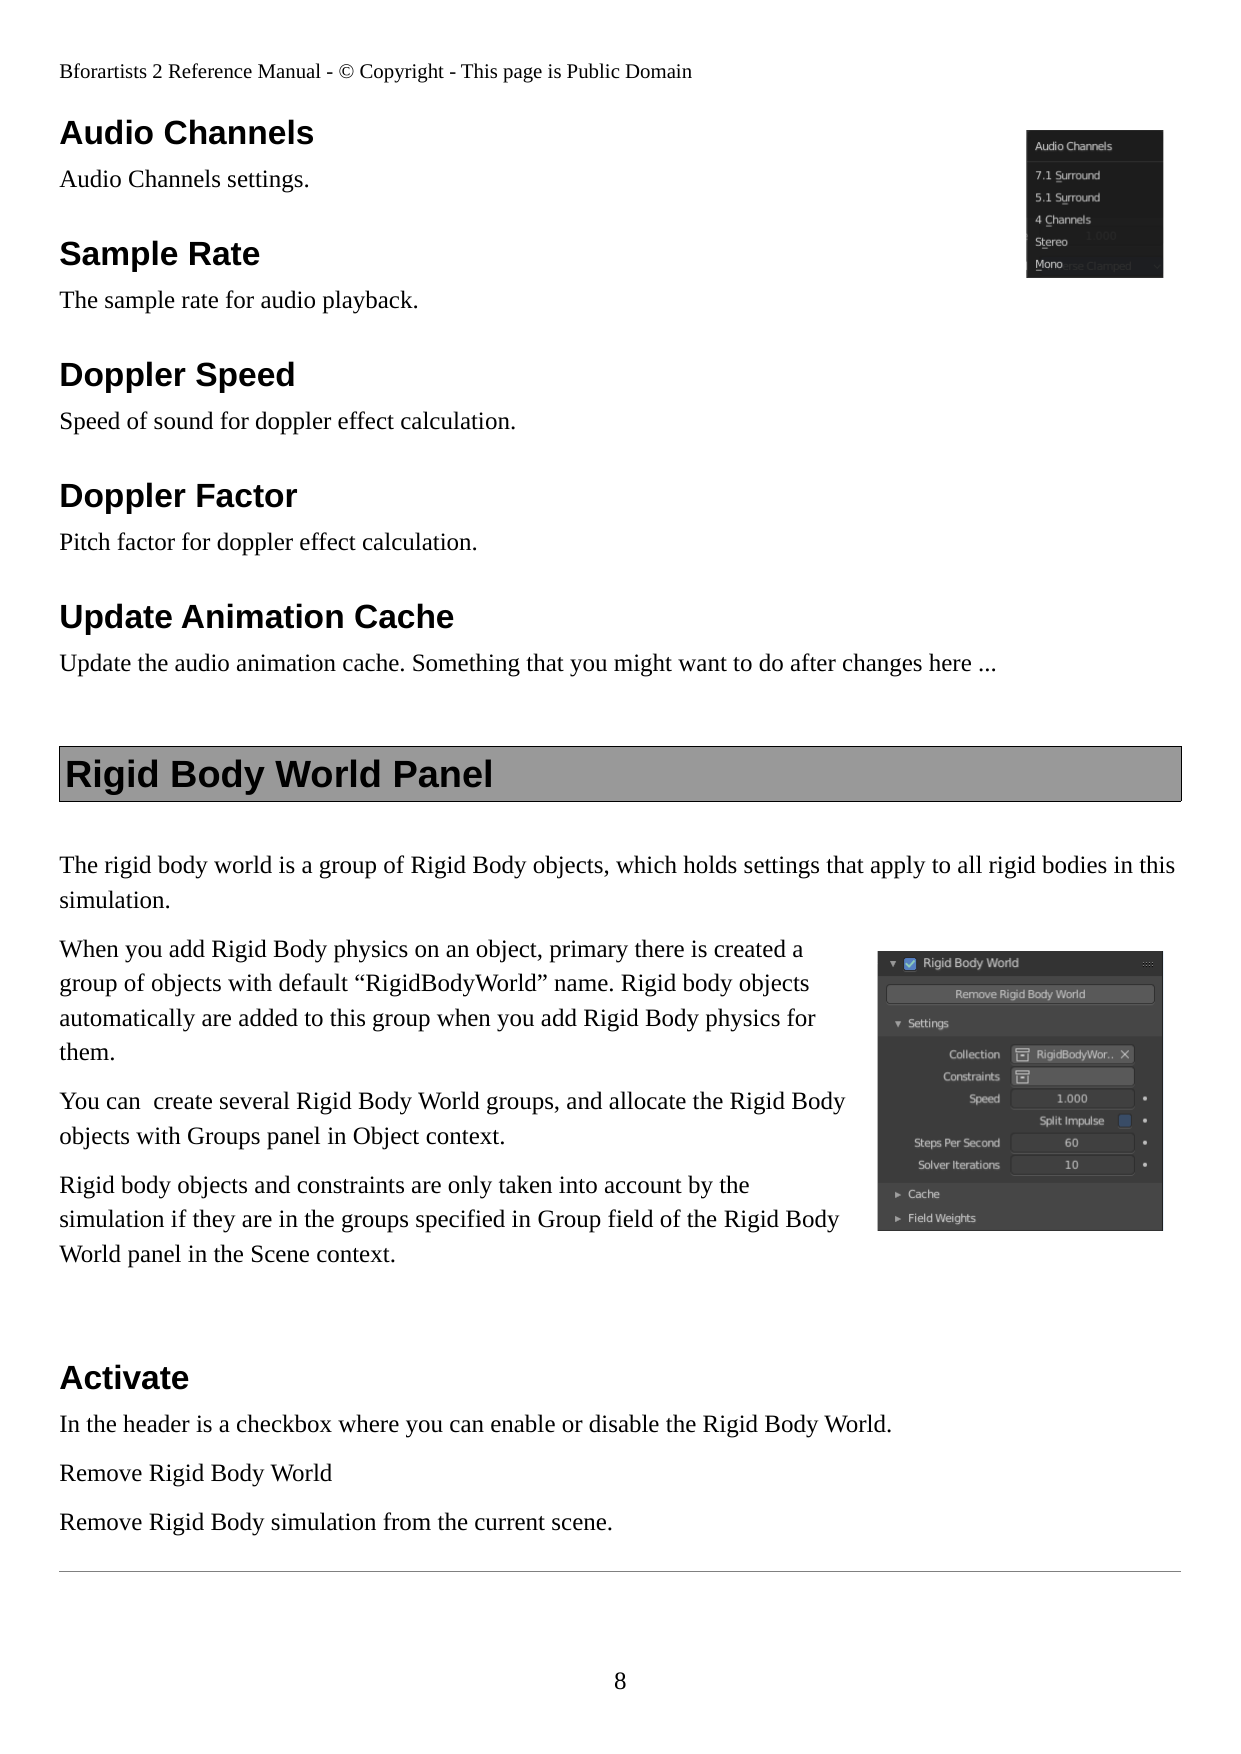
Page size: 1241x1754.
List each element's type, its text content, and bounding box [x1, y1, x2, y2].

subtitle Sample Rate [59, 234, 1026, 272]
text You can create several Rigid Body World groups, and allocate the Rigid Body objects with Groups panel in Object context. [59, 1086, 877, 1150]
subtitle Activate [59, 1358, 1181, 1397]
text Update the audio animation cache. Something that you might want to do after changes here ... [59, 648, 1181, 677]
text The rigid body world is a group of Rigid Body objects, which holds settings that apply to all rigid bodies in this simulation. [59, 850, 1181, 914]
subtitle Update Animation Cache [59, 597, 1181, 635]
text When you add Rigid Body physics on an object, primary there is created a group of objects with default “RigidBodyWorld” name. Rigid body objects automatically are added to this group when you add Rigid Body physics for them. [59, 934, 1181, 1066]
text Speed of sound for doppler effect calculation. [59, 406, 1181, 434]
text Remove Rigid Body simulation from the current scene. [59, 1507, 1181, 1536]
text Audio Channels settings. [59, 164, 1026, 192]
subtitle Doppler Factor [59, 476, 1181, 514]
subtitle Doppler Speed [59, 355, 1181, 393]
text Pitch factor for doppler effect calculation. [59, 527, 1181, 556]
subtitle [1164, 234, 1181, 272]
text The sample rate for audio playback. [59, 285, 1181, 313]
table_header Rigid Body World Panel [60, 747, 1181, 801]
picture [877, 951, 1164, 1231]
text Rigid body objects and constraints are only taken into account by the simulation if they are in the groups specified in Group field of the Rigid Body World panel in the Scene context. [59, 1170, 1181, 1268]
picture [1026, 130, 1164, 278]
subtitle Audio Channels [59, 113, 1181, 151]
text Remove Rigid Body World [59, 1458, 1181, 1487]
text In the header is a checkbox where you can enable or disable the Rigid Body World. [59, 1409, 1181, 1438]
